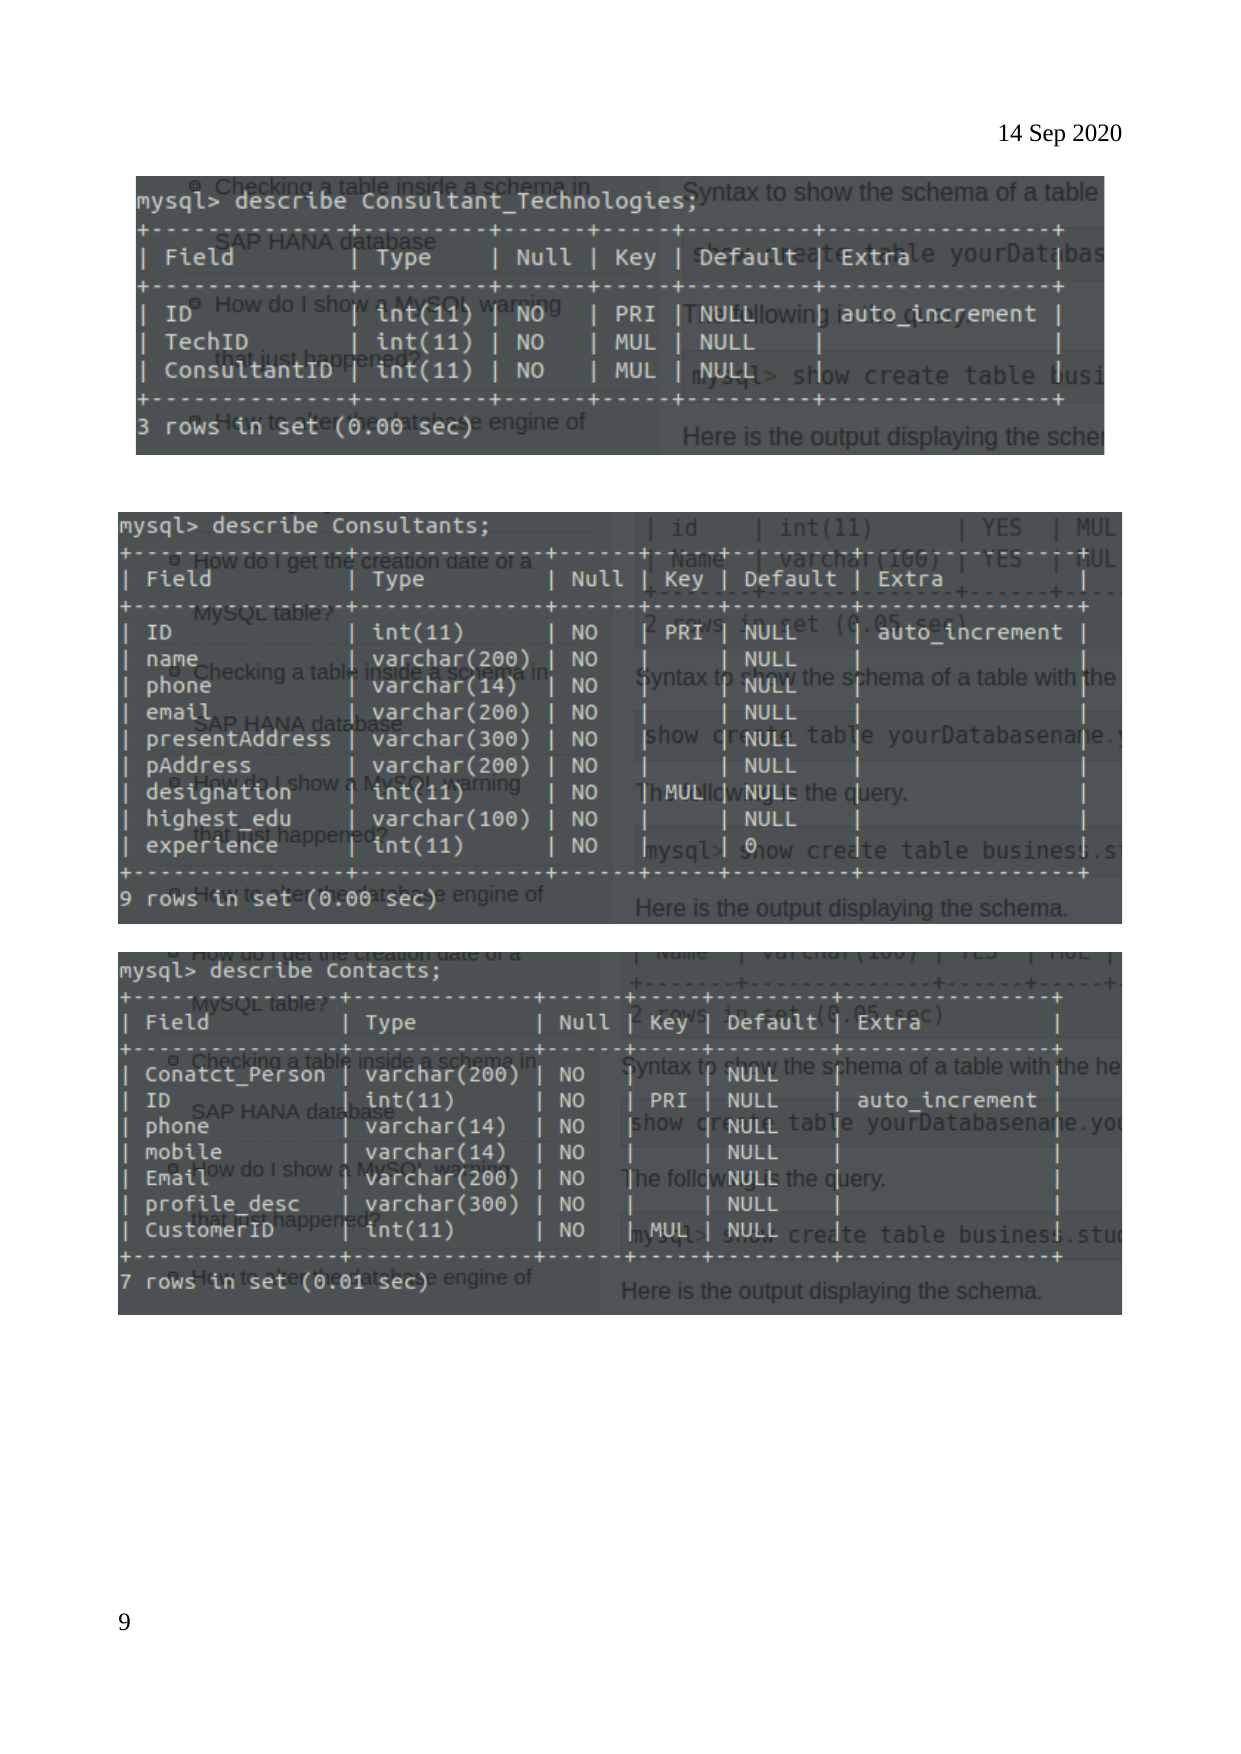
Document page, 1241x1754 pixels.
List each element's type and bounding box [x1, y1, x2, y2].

picture [135, 176, 1105, 455]
picture [118, 952, 1123, 1315]
picture [118, 512, 1123, 924]
